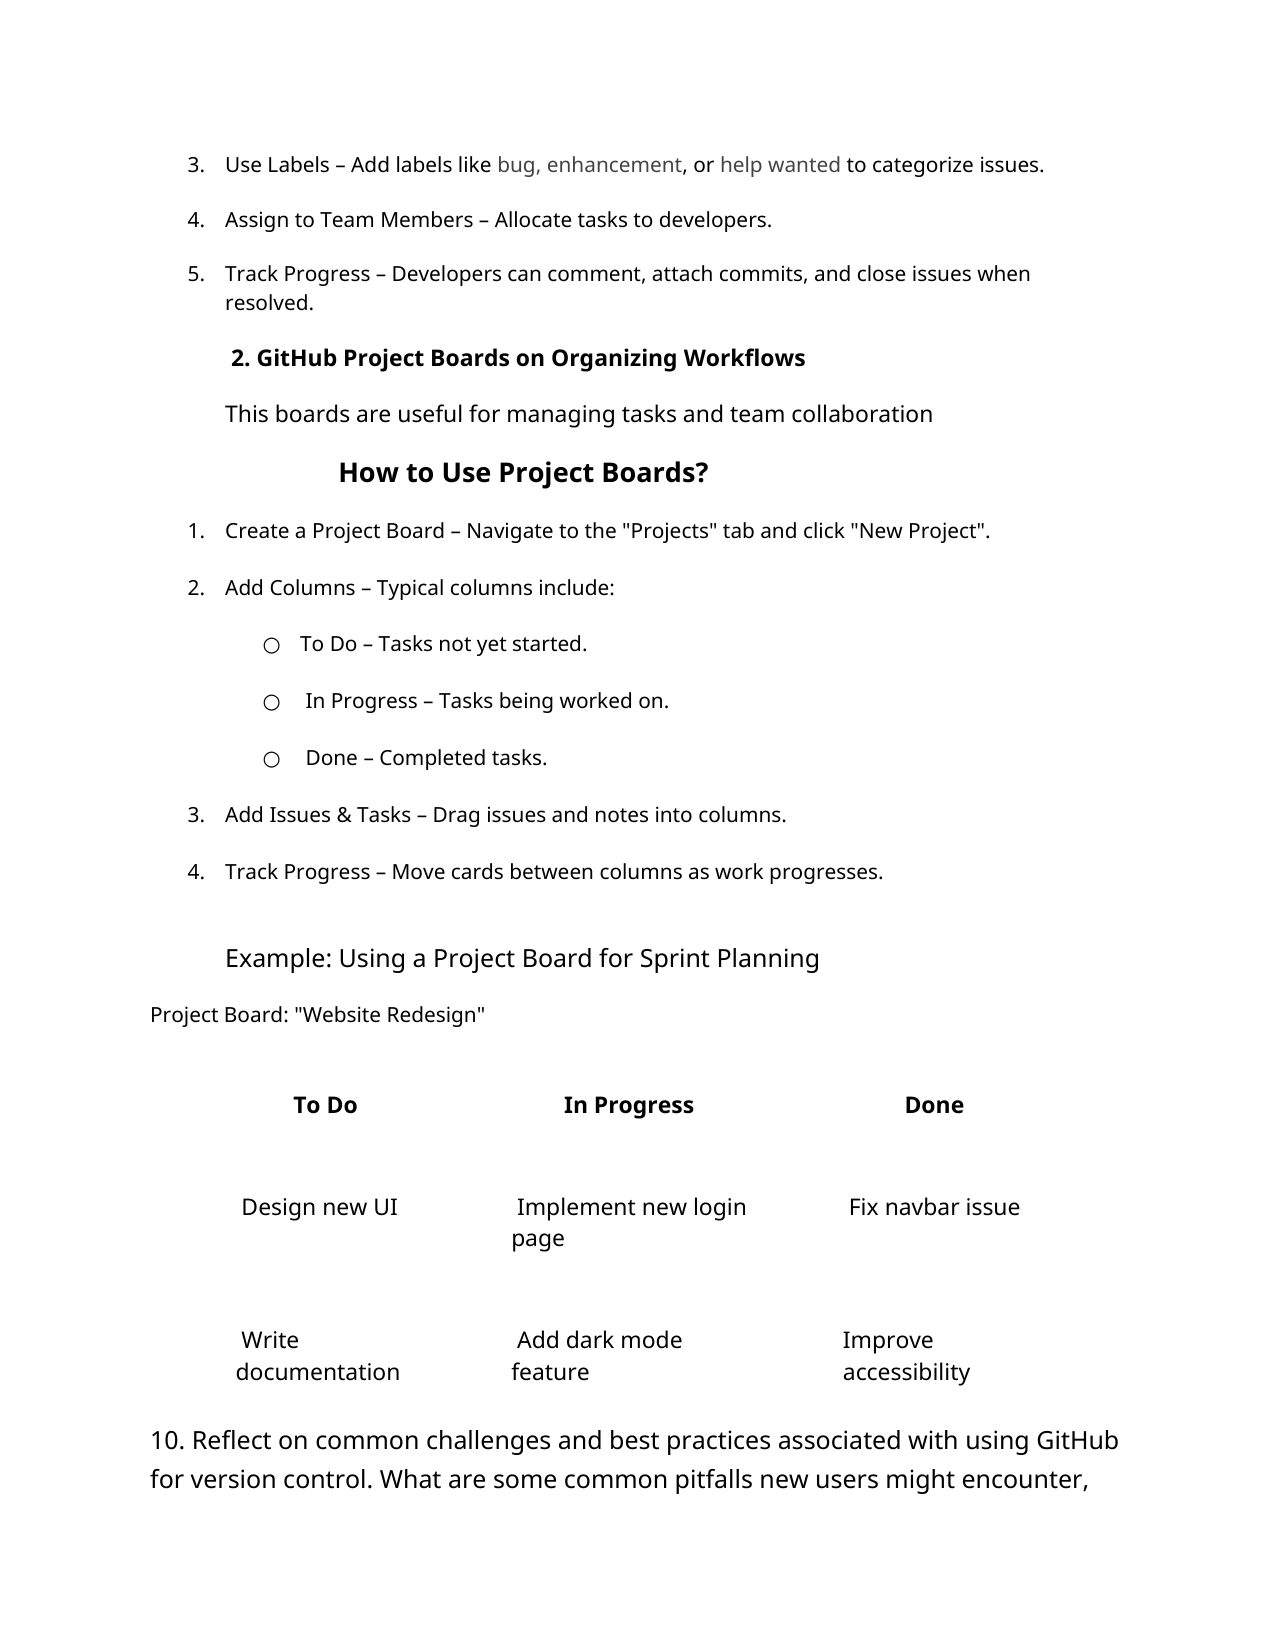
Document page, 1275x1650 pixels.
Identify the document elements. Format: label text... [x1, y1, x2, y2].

list Add Issues & Tasks – Drag issues and notes into columns. [187, 800, 1125, 857]
text 10. Reflect on common challenges and best practices associated with using GitHub for version control. What are some common pitfalls new users might encounter, [150, 1422, 1125, 1496]
table_header To Do [150, 1054, 426, 1156]
list Assign to Team Members – Allocate tasks to developers. [187, 205, 1125, 259]
text This boards are useful for managing tasks and team collaboration [225, 398, 1125, 429]
table_cell Write documentation [150, 1289, 426, 1422]
list To Do – Tasks not yet started. [262, 629, 1125, 686]
text How to Use Project Boards? [225, 454, 1125, 491]
table_header Done [757, 1054, 1036, 1156]
table_cell Improve accessibility [757, 1289, 1036, 1422]
table_cell Fix navbar issue [757, 1156, 1036, 1289]
table_header In Progress [426, 1054, 757, 1156]
table_cell Implement new login page [426, 1156, 757, 1289]
list Track Progress – Move cards between columns as work progresses. [187, 857, 1125, 912]
list In Progress – Tasks being worked on. [262, 686, 1125, 743]
text Project Board: "Website Redesign" [150, 1000, 1125, 1028]
subtitle Example: Using a Project Board for Sprint Planning [225, 941, 1125, 975]
list Create a Project Board – Navigate to the "Projects" tab and click "New Project". [187, 516, 1125, 573]
list Add Columns – Typical columns include: [187, 573, 1125, 629]
text 2. GitHub Project Boards on Organizing Workflows [225, 341, 1125, 373]
list Use Labels – Add labels like bug, enhancement, or help wanted to categorize issues. [187, 150, 1125, 205]
table_cell Add dark mode feature [426, 1289, 757, 1422]
list Track Progress – Developers can comment, attach commits, and close issues when resolved. [187, 259, 1125, 316]
table_cell Design new UI [150, 1156, 426, 1289]
list Done – Completed tasks. [262, 743, 1125, 800]
